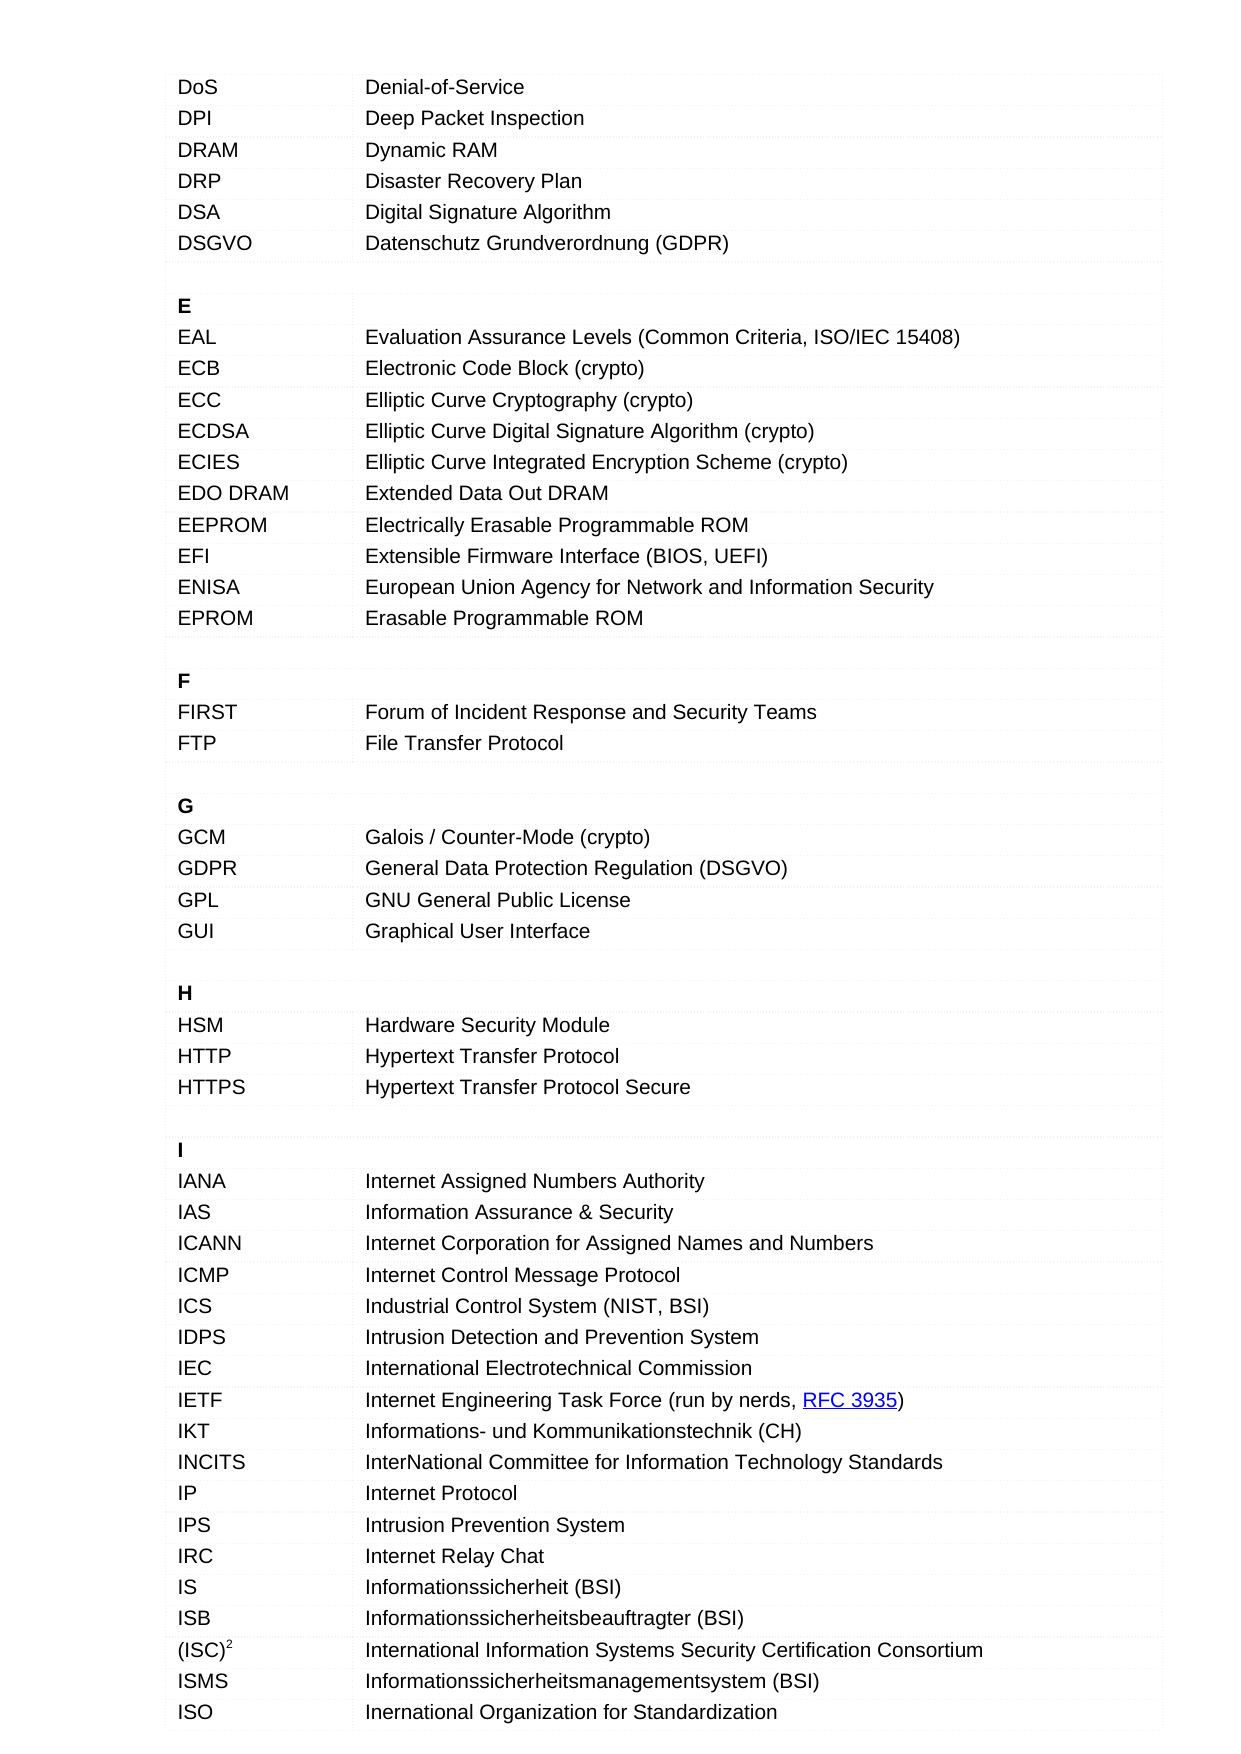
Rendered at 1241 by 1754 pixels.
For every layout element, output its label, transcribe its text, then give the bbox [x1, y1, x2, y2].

table_cell GUI [165, 918, 353, 949]
table_cell EPROM [165, 605, 353, 636]
table_cell File Transfer Protocol [353, 730, 1162, 761]
table_cell INCITS [165, 1449, 353, 1480]
table_cell Hypertext Transfer Protocol [353, 1043, 1162, 1074]
table_cell Inernational Organization for Standardization [353, 1699, 1162, 1730]
table_cell Hypertext Transfer Protocol Secure [353, 1074, 1162, 1105]
table_cell Informationssicherheit (BSI) [353, 1574, 1162, 1605]
table_cell IPS [165, 1511, 353, 1543]
table_cell Elliptic Curve Digital Signature Algorithm (crypto) [353, 418, 1162, 449]
table_cell General Data Protection Regulation (DSGVO) [353, 855, 1162, 886]
table_cell Hardware Security Module [353, 1011, 1162, 1043]
table_cell [165, 636, 1162, 668]
table_cell DRAM [165, 136, 353, 168]
table_cell IANA [165, 1168, 353, 1199]
table_cell DPI [165, 105, 353, 136]
table_cell F [165, 668, 1162, 699]
table_cell ISO [165, 1699, 353, 1730]
table_cell Information Assurance & Security [353, 1199, 1162, 1230]
table_cell EDO DRAM [165, 480, 353, 511]
table_cell FIRST [165, 699, 353, 730]
table_cell I [165, 1136, 1162, 1168]
table_cell ECB [165, 355, 353, 386]
table_cell Internet Relay Chat [353, 1543, 1162, 1574]
table_cell Internet Protocol [353, 1480, 1162, 1511]
table_cell ICMP [165, 1261, 353, 1293]
table_cell ICS [165, 1293, 353, 1324]
table_cell IRC [165, 1543, 353, 1574]
table_cell ICANN [165, 1230, 353, 1261]
table_cell Internet Engineering Task Force (run by nerds, RFC 3935) [353, 1386, 1162, 1418]
table_cell [165, 761, 1162, 793]
table_cell Graphical User Interface [353, 918, 1162, 949]
table_cell IS [165, 1574, 353, 1605]
table_cell IETF [165, 1386, 353, 1418]
table_cell ECC [165, 386, 353, 418]
table_cell Erasable Programmable ROM [353, 605, 1162, 636]
table_cell HSM [165, 1011, 353, 1043]
table_cell [165, 949, 1162, 980]
table_cell Informations- und Kommunikationstechnik (CH) [353, 1418, 1162, 1449]
table_cell [165, 1105, 1162, 1136]
table_cell Internet Assigned Numbers Authority [353, 1168, 1162, 1199]
table_cell Industrial Control System (NIST, BSI) [353, 1293, 1162, 1324]
table_cell DoS [165, 74, 353, 105]
table_cell Internet Corporation for Assigned Names and Numbers [353, 1230, 1162, 1261]
table_cell European Union Agency for Network and Information Security [353, 574, 1162, 605]
table_cell [165, 261, 1162, 293]
table_cell (ISC)2 [165, 1636, 353, 1668]
table_cell [353, 293, 1162, 324]
table_cell Extensible Firmware Interface (BIOS, UEFI) [353, 543, 1162, 574]
table_cell IEC [165, 1355, 353, 1386]
table_cell Forum of Incident Response and Security Teams [353, 699, 1162, 730]
table_cell Galois / Counter-Mode (crypto) [353, 824, 1162, 855]
table_cell HTTP [165, 1043, 353, 1074]
table_cell GDPR [165, 855, 353, 886]
table_cell Datenschutz Grundverordnung (GDPR) [353, 230, 1162, 261]
table_cell EEPROM [165, 511, 353, 543]
table_cell ISMS [165, 1668, 353, 1699]
table_cell E [165, 293, 353, 324]
table_cell IAS [165, 1199, 353, 1230]
table_cell H [165, 980, 1162, 1011]
table_cell Elliptic Curve Cryptography (crypto) [353, 386, 1162, 418]
table_cell ENISA [165, 574, 353, 605]
table_cell Extended Data Out DRAM [353, 480, 1162, 511]
table_cell Informationssicherheitsbeauftragter (BSI) [353, 1605, 1162, 1636]
table_cell EFI [165, 543, 353, 574]
table_cell GNU General Public License [353, 886, 1162, 918]
table_cell Digital Signature Algorithm [353, 199, 1162, 230]
table_cell IP [165, 1480, 353, 1511]
table_cell GCM [165, 824, 353, 855]
table_cell Elliptic Curve Integrated Encryption Scheme (crypto) [353, 449, 1162, 480]
table_cell ECIES [165, 449, 353, 480]
table_cell ISB [165, 1605, 353, 1636]
table_cell DRP [165, 168, 353, 199]
table_cell HTTPS [165, 1074, 353, 1105]
table_cell EAL [165, 324, 353, 355]
table_cell InterNational Committee for Information Technology Standards [353, 1449, 1162, 1480]
table_cell DSGVO [165, 230, 353, 261]
table_cell Informationssicherheitsmanagementsystem (BSI) [353, 1668, 1162, 1699]
table_cell ECDSA [165, 418, 353, 449]
table_cell Intrusion Detection and Prevention System [353, 1324, 1162, 1355]
table_cell Intrusion Prevention System [353, 1511, 1162, 1543]
table_cell IDPS [165, 1324, 353, 1355]
table_cell Electronic Code Block (crypto) [353, 355, 1162, 386]
table_cell Dynamic RAM [353, 136, 1162, 168]
table_cell DSA [165, 199, 353, 230]
table_cell Deep Packet Inspection [353, 105, 1162, 136]
table_cell Internet Control Message Protocol [353, 1261, 1162, 1293]
table_cell Evaluation Assurance Levels (Common Criteria, ISO/IEC 15408) [353, 324, 1162, 355]
table_cell International Electrotechnical Commission [353, 1355, 1162, 1386]
table_cell International Information Systems Security Certification Consortium [353, 1636, 1162, 1668]
table_cell Electrically Erasable Programmable ROM [353, 511, 1162, 543]
table_cell GPL [165, 886, 353, 918]
table_cell IKT [165, 1418, 353, 1449]
table_cell FTP [165, 730, 353, 761]
table_cell Disaster Recovery Plan [353, 168, 1162, 199]
table_cell Denial-of-Service [353, 74, 1162, 105]
table_cell G [165, 793, 1162, 824]
